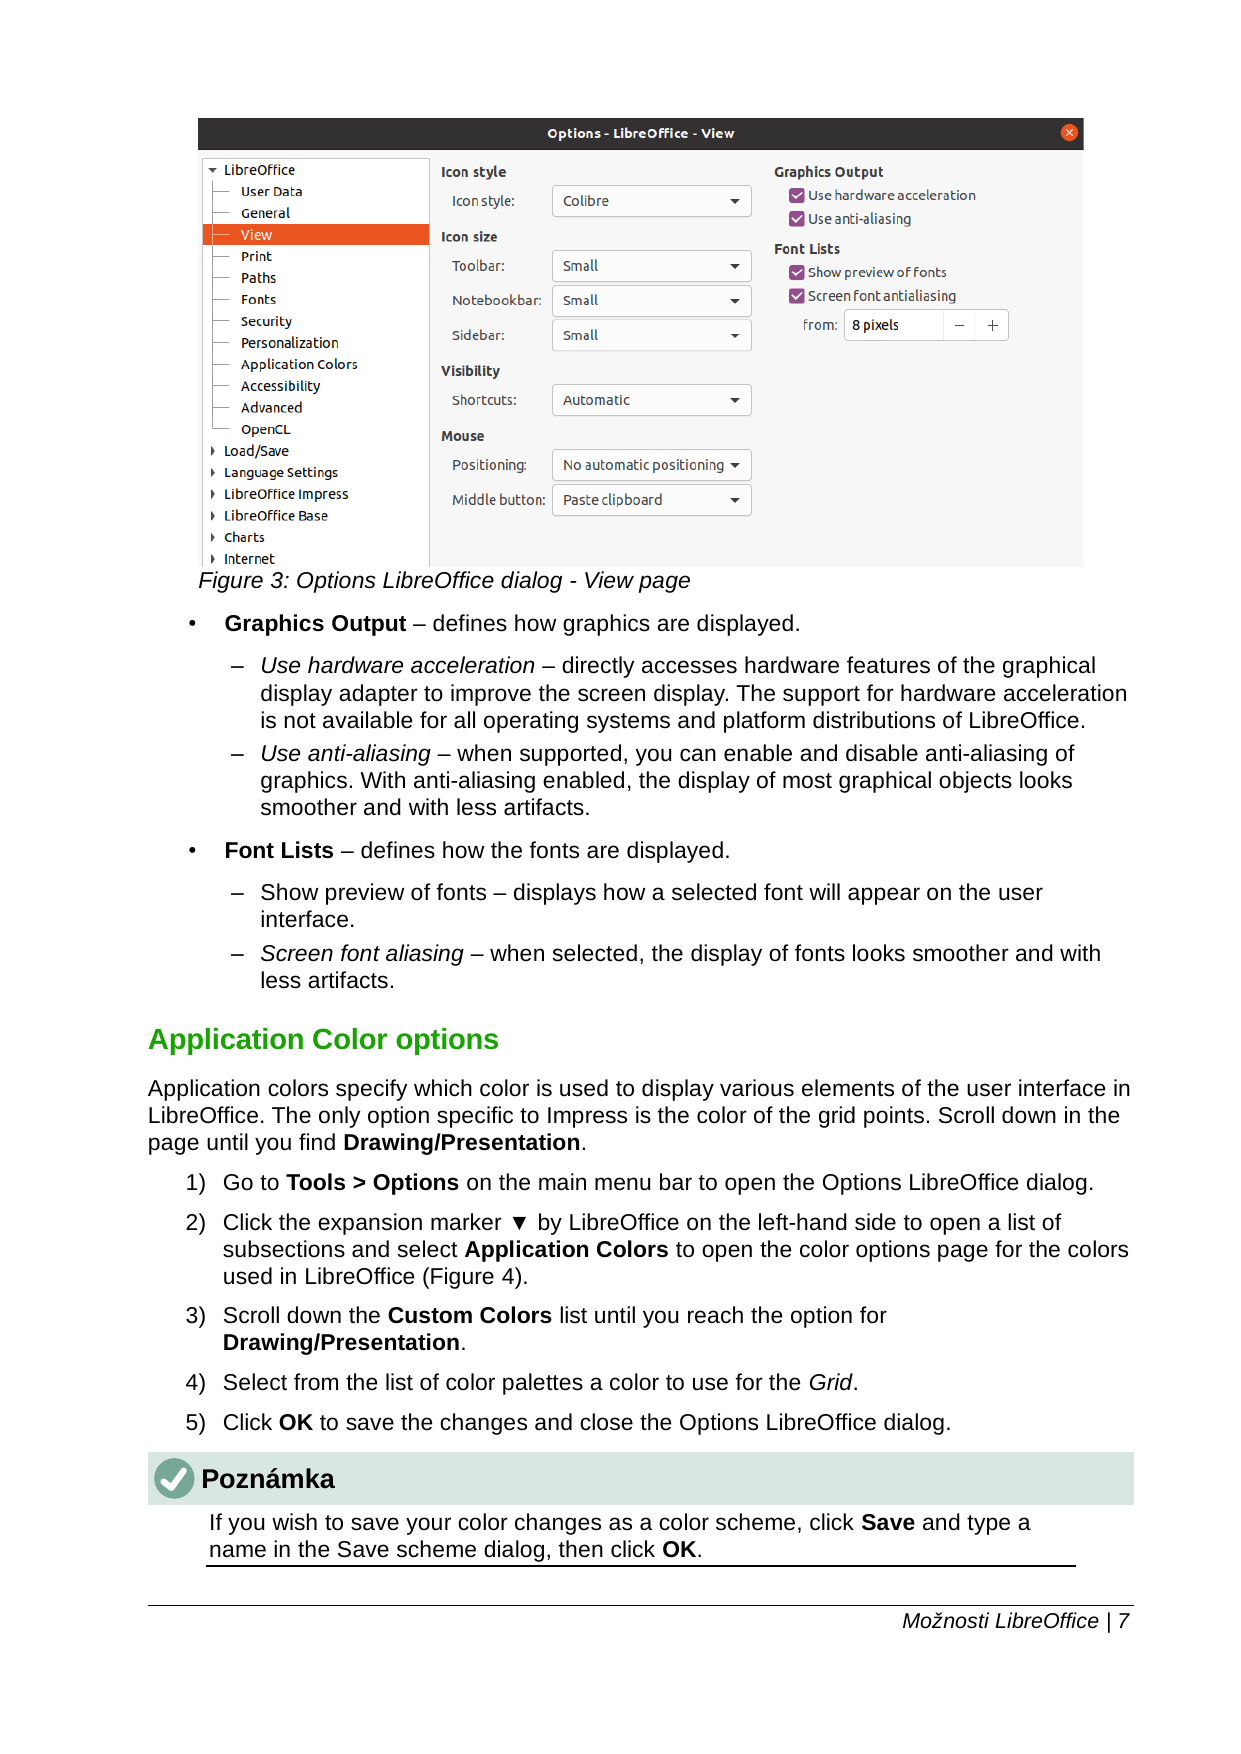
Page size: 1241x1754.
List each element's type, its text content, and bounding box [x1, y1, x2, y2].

list Use anti-aliasing – when supported, you can enable and disable anti-aliasing of graphics. With anti-aliasing enabled, the display of most graphical objects looks smoother and with less artifacts. [231, 739, 1134, 821]
list Use hardware acceleration – directly accesses hardware features of the graphical display adapter to improve the screen display. The support for hardware acceleration is not available for all operating systems and platform distributions of LibreOffice. [231, 652, 1134, 733]
list Select from the list of color palettes a color to use for the Grid. [206, 1368, 1134, 1395]
list Click the expansion marker ▼ by LibreOffice on the left-hand side to open a list of subsections and select Application Colors to open the color options page for the colors used in LibreOffice (Figure 4). [206, 1208, 1134, 1289]
subtitle Application Color options [148, 1022, 1134, 1056]
list Click OK to save the changes and close the Options LibreOffice dialog. [206, 1408, 1134, 1435]
list Graphics Output – defines how graphics are displayed. [185, 606, 1134, 639]
list Screen font aliasing – when selected, the display of fonts looks smoother and with less artifacts. [231, 939, 1134, 993]
list Font Lists – defines how the fonts are displayed. [185, 833, 1134, 866]
text Figure 3: Options LibreOffice dialog - View page [198, 567, 1083, 594]
text Application colors specify which color is used to display various elements of the user interface in LibreOffice. The only option specific to Impress is the color of the grid points. Scroll down in the page until you find Drawing/Presentation. [148, 1074, 1134, 1156]
list Show preview of fonts – displays how a selected font will appear on the user interface. [231, 878, 1134, 933]
list Scroll down the Custom Colors list until you reach the option for Drawing/Presentation. [206, 1302, 1134, 1356]
picture [198, 118, 1084, 567]
subtitle Poznámka [148, 1452, 1134, 1505]
text If you wish to save your color changes as a color scheme, click Save and type a name in the Save scheme dialog, then click OK. [206, 1505, 1076, 1565]
list Go to Tools > Options on the main menu bar to open the Options LibreOffice dialog. [206, 1168, 1134, 1195]
